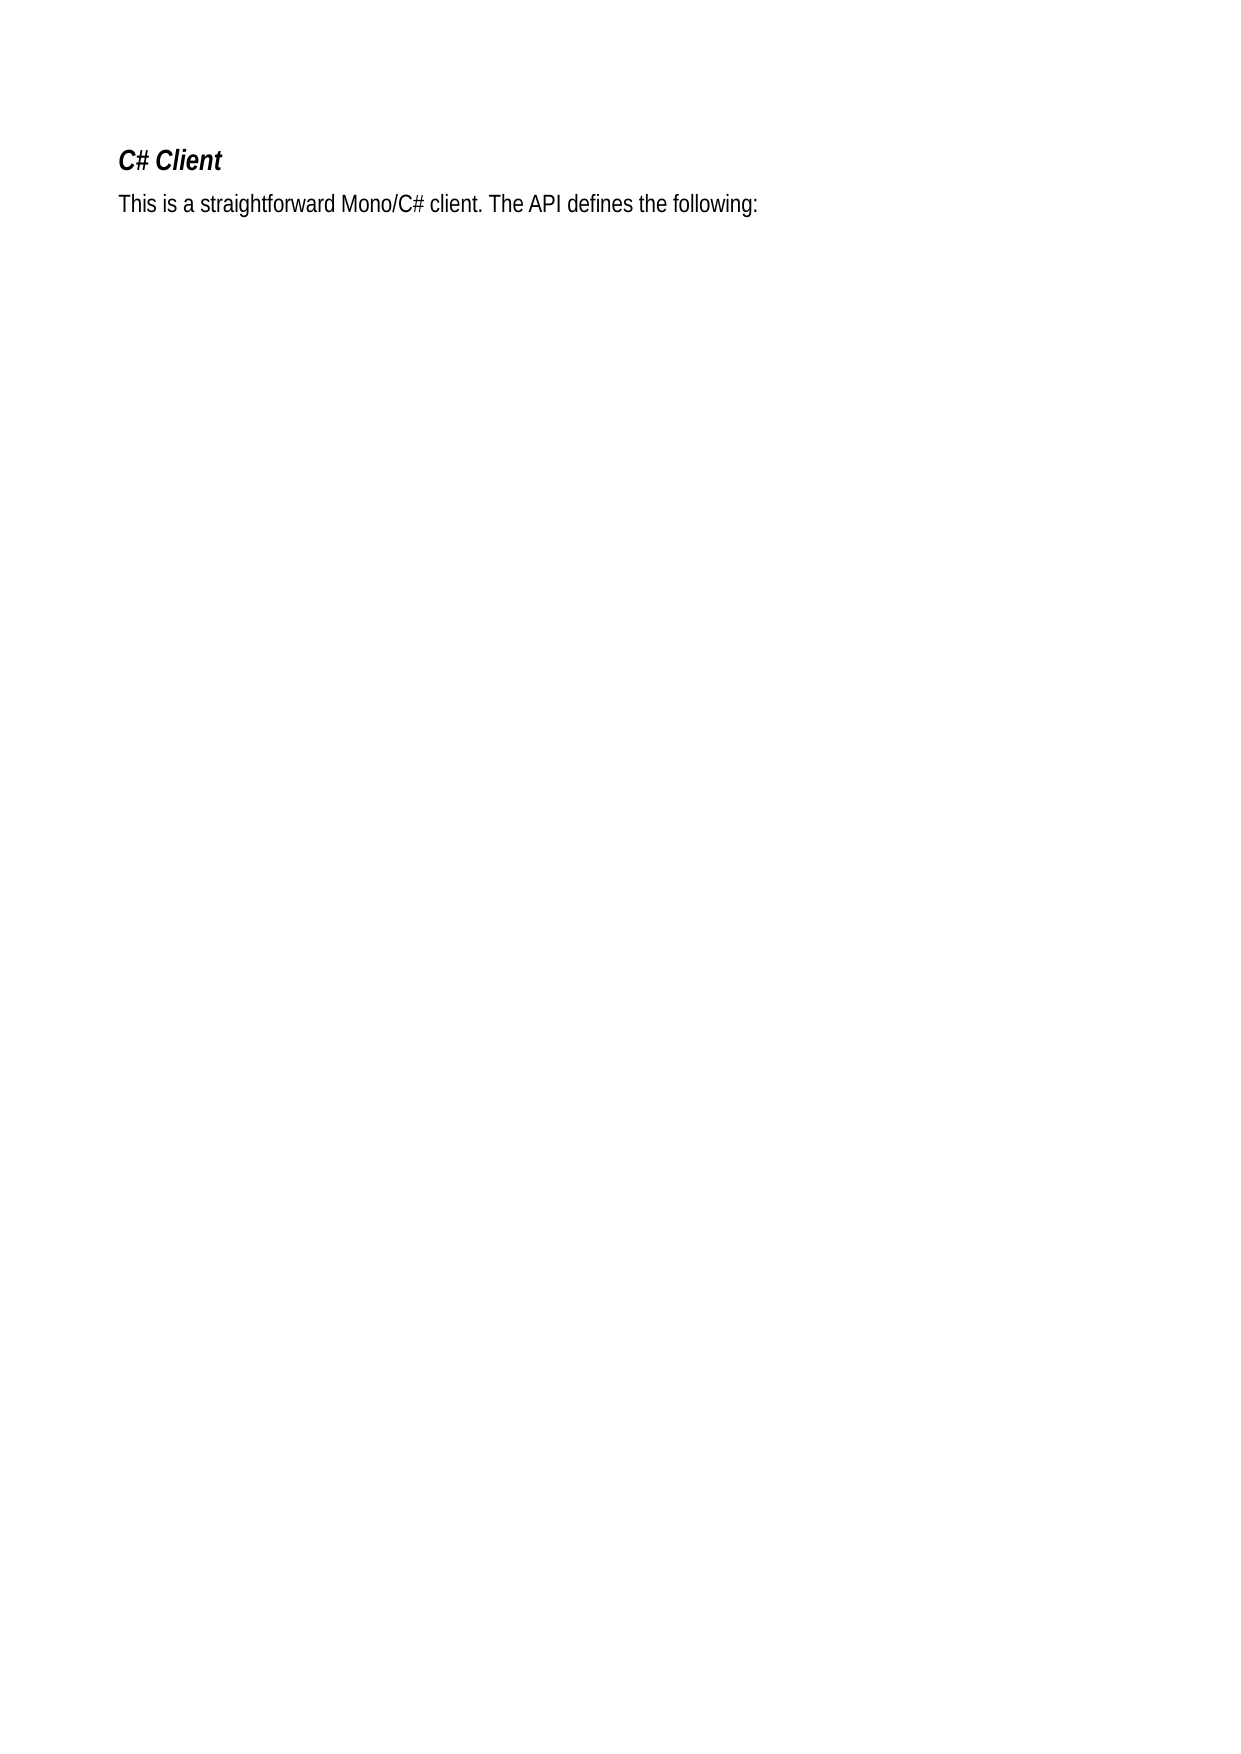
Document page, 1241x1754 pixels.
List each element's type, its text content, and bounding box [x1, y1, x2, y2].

subtitle C# Client [118, 143, 1122, 177]
text This is a straightforward Mono/C# client. The API defines the following: [118, 189, 1122, 218]
